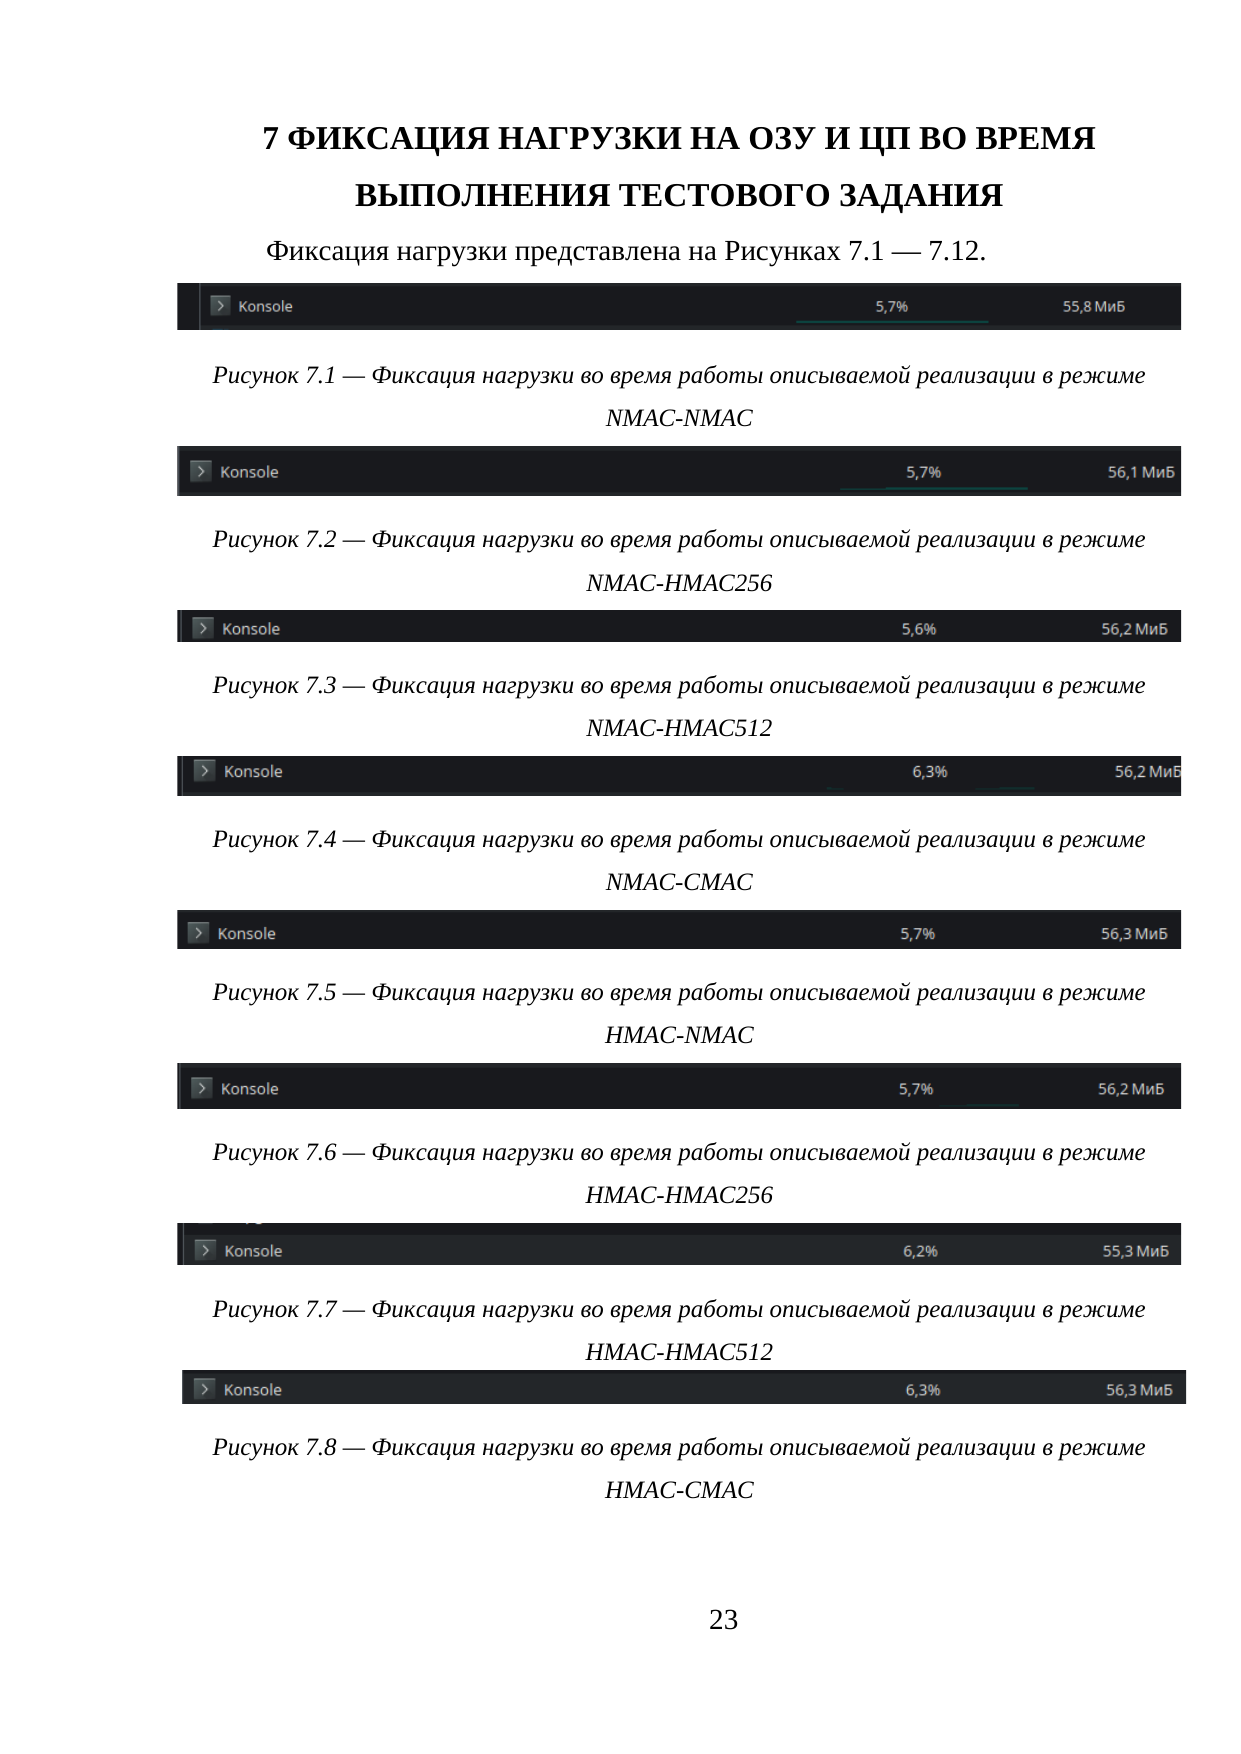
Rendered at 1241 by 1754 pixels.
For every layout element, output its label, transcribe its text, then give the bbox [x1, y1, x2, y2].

text Фиксация нагрузки представлена на Рисунках 7.1 — 7.12. [177, 233, 1181, 267]
text Рисунок 7.1 — Фиксация нагрузки во время работы описываемой реализации в режиме NMAC-NMAC [177, 330, 1181, 432]
text Рисунок 7.8 — Фиксация нагрузки во время работы описываемой реализации в режиме HMAC-CMAC [177, 1380, 1181, 1504]
text Рисунок 7.5 — Фиксация нагрузки во время работы описываемой реализации в режиме HMAC-NMAC [177, 949, 1181, 1049]
picture [177, 610, 1182, 642]
picture [177, 283, 1182, 330]
subtitle 7 ФИКСАЦИЯ НАГРУЗКИ НА ОЗУ И ЦП ВО ВРЕМЯ ВЫПОЛНЕНИЯ ТЕСТОВОГО ЗАДАНИЯ [177, 118, 1181, 214]
text Рисунок 7.2 — Фиксация нагрузки во время работы описываемой реализации в режиме NMAC-HMAC256 [177, 496, 1181, 596]
picture [177, 910, 1182, 949]
text Рисунок 7.4 — Фиксация нагрузки во время работы описываемой реализации в режиме NMAC-CMAC [177, 796, 1181, 896]
picture [177, 756, 1182, 796]
text Рисунок 7.6 — Фиксация нагрузки во время работы описываемой реализации в режиме HMAC-HMAC256 [177, 1109, 1181, 1209]
picture [177, 1223, 1182, 1265]
picture [182, 1370, 1187, 1404]
picture [177, 446, 1182, 496]
text Рисунок 7.3 — Фиксация нагрузки во время работы описываемой реализации в режиме NMAC-HMAC512 [177, 642, 1181, 742]
picture [177, 1063, 1182, 1109]
text Рисунок 7.7 — Фиксация нагрузки во время работы описываемой реализации в режиме HMAC-HMAC512 [177, 1265, 1181, 1366]
